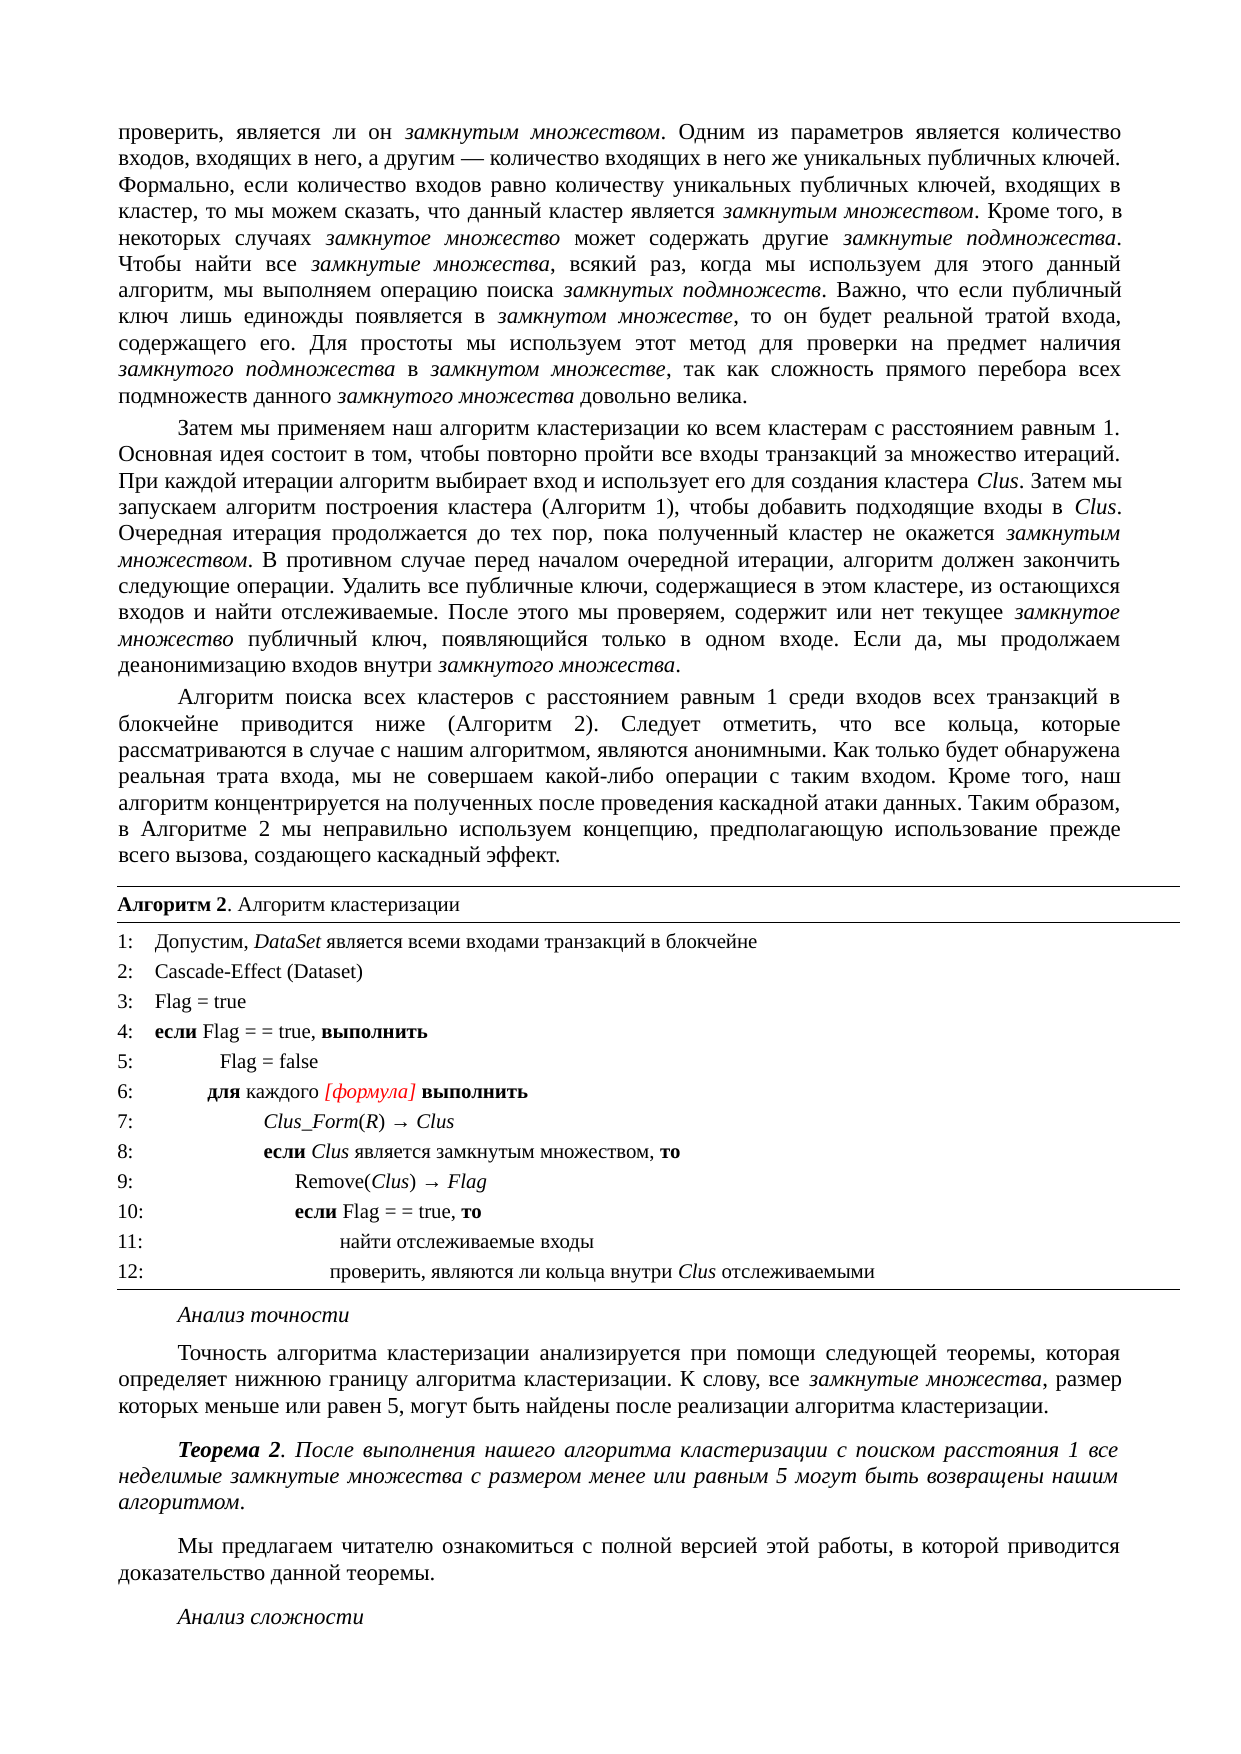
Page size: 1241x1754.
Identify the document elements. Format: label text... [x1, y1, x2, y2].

text Алгоритм поиска всех кластеров с расстоянием равным 1 среди входов всех транзакций в блокчейне приводится ниже (Алгоритм 2). Следует отметить, что все кольца, которые рассматриваются в случае с нашим алгоритмом, являются анонимными. Как только будет обнаружена реальная трата входа, мы не совершаем какой-либо операции с таким входом. Кроме того, наш алгоритм концентрируется на полученных после проведения каскадной атаки данных. Таким образом, в Алгоритме 2 мы неправильно используем концепцию, предполагающую использование прежде всего вызова, создающего каскадный эффект. [118, 683, 1122, 868]
text проверить, является ли он замкнутым множеством. Одним из параметров является количество входов, входящих в него, а другим — количество входящих в него же уникальных публичных ключей. Формально, если количество входов равно количеству уникальных публичных ключей, входящих в кластер, то мы можем сказать, что данный кластер является замкнутым множеством. Кроме того, в некоторых случаях замкнутое множество может содержать другие замкнутые подмножества. Чтобы найти все замкнутые множества, всякий раз, когда мы используем для этого данный алгоритм, мы выполняем операцию поиска замкнутых подмножеств. Важно, что если публичный ключ лишь единожды появляется в замкнутом множестве, то он будет реальной тратой входа, содержащего его. Для простоты мы используем этот метод для проверки на предмет наличия замкнутого подмножества в замкнутом множестве, так как сложность прямого перебора всех подмножеств данного замкнутого множества довольно велика. [118, 118, 1122, 408]
text Затем мы применяем наш алгоритм кластеризации ко всем кластерам с расстоянием равным 1. Основная идея состоит в том, чтобы повторно пройти все входы транзакций за множество итераций. При каждой итерации алгоритм выбирает вход и использует его для создания кластера Clus. Затем мы запускаем алгоритм построения кластера (Алгоритм 1), чтобы добавить подходящие входы в Clus. Очередная итерация продолжается до тех пор, пока полученный кластер не окажется замкнутым множеством. В противном случае перед началом очередной итерации, алгоритм должен закончить следующие операции. Удалить все публичные ключи, содержащиеся в этом кластере, из остающихся входов и найти отслеживаемые. После этого мы проверяем, содержит или нет текущее замкнутое множество публичный ключ, появляющийся только в одном входе. Если да, мы продолжаем деанонимизацию входов внутри замкнутого множества. [118, 414, 1122, 677]
text Теорема 2. После выполнения нашего алгоритма кластеризации с поиском расстояния 1 все неделимые замкнутые множества с размером менее или равным 5 могут быть возвращены нашим алгоритмом. [118, 1436, 1122, 1515]
text Анализ сложности [118, 1603, 1122, 1629]
text Мы предлагаем читателю ознакомиться с полной версией этой работы, в которой приводится доказательство данной теоремы. [118, 1532, 1122, 1585]
text Анализ точности [118, 1301, 1122, 1327]
table_header Алгоритм 2. Алгоритм кластеризации [117, 887, 1179, 922]
text Точность алгоритма кластеризации анализируется при помощи следующей теоремы, которая определяет нижнюю границу алгоритма кластеризации. К слову, все замкнутые множества, размер которых меньше или равен 5, могут быть найдены после реализации алгоритма кластеризации. [118, 1339, 1122, 1418]
table_cell 1: 2: 3: 4: 5: 6: 7: 8: 9: 10: 11: 12: [117, 923, 154, 1288]
table_cell Допустим, DataSet является всеми входами транзакций в блокчейне Cascade-Effect (Dataset) Flag = true если Flag = = true, выполнить Flag = false для каждого [формула] выполнить Clus_Form(R) → Clus если Clus является замкнутым множеством, то Remove(Clus) → Flag если Flag = = true, то найти отслеживаемые входы проверить, являются ли кольца внутри Clus отслеживаемыми [155, 923, 1179, 1288]
